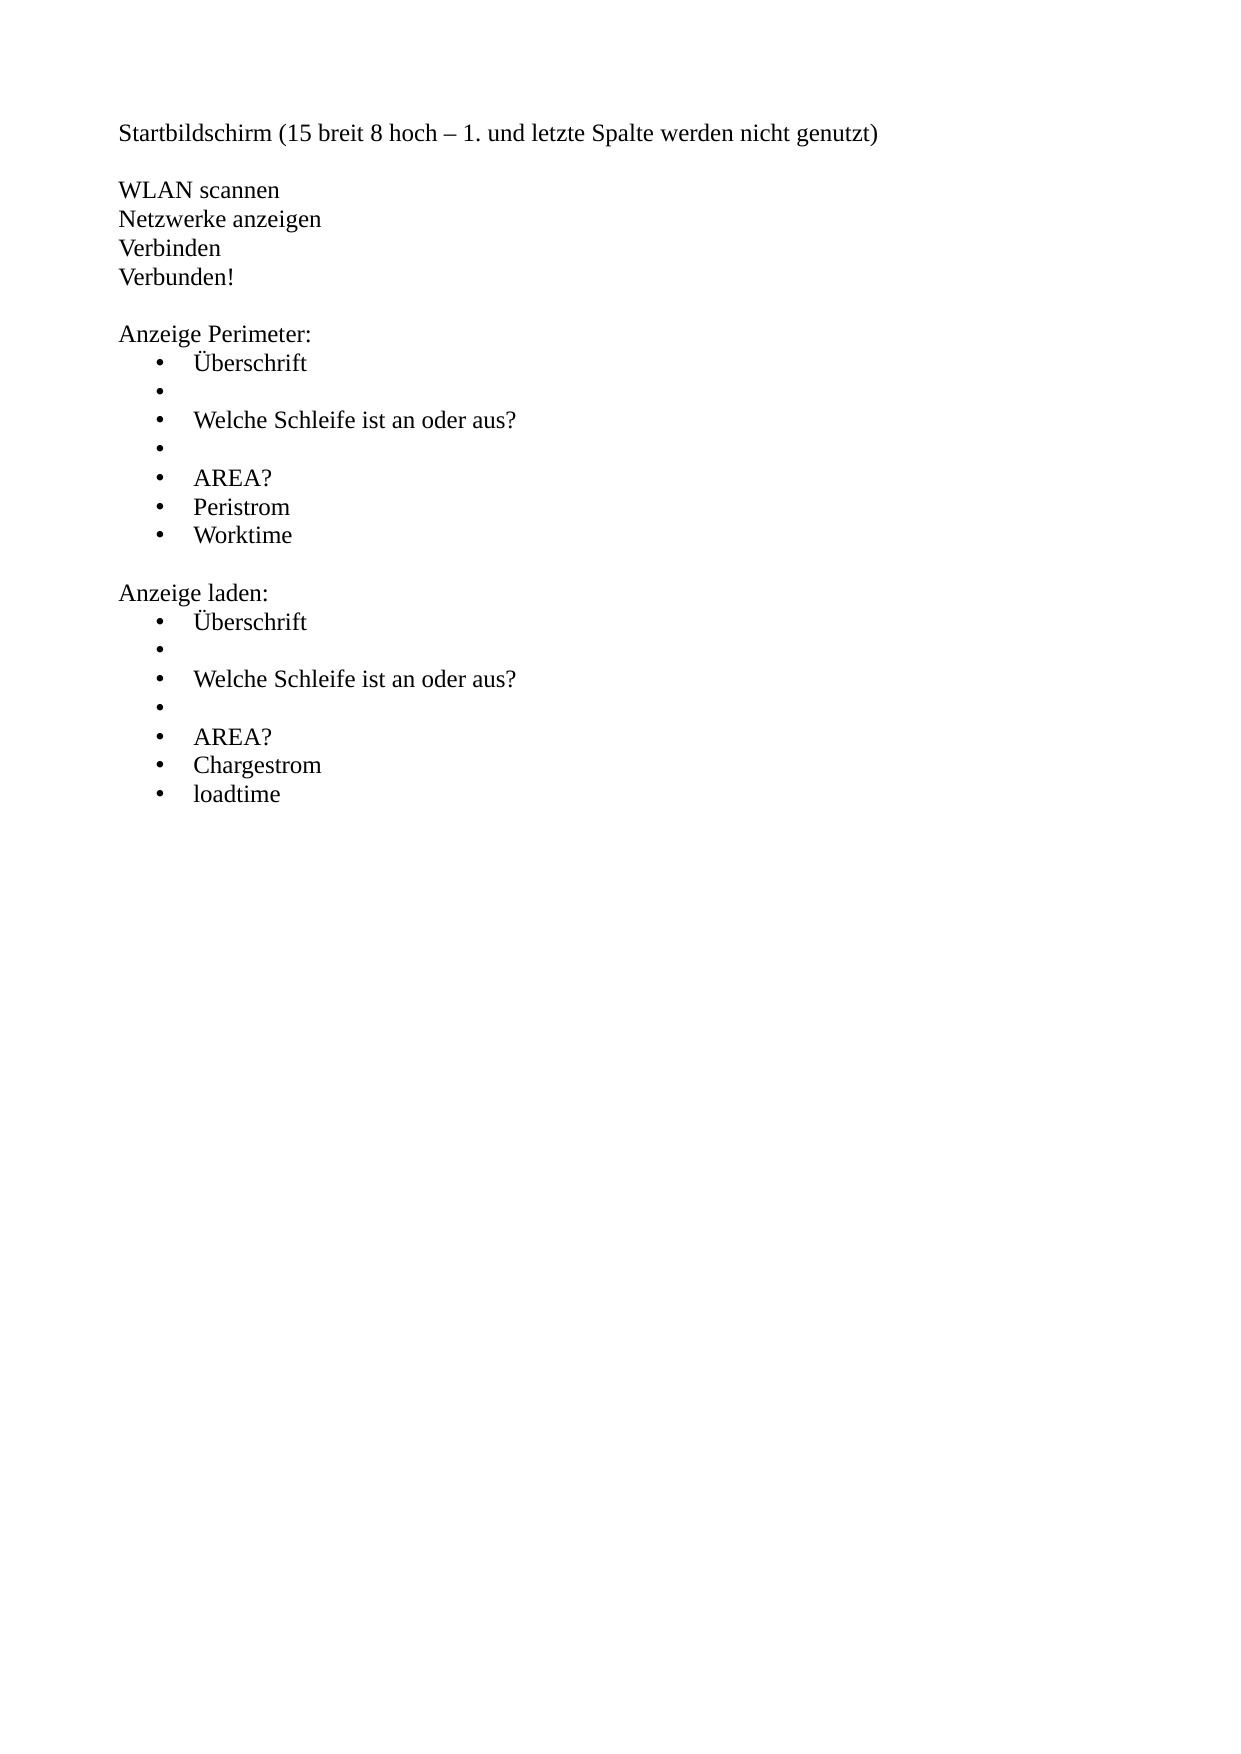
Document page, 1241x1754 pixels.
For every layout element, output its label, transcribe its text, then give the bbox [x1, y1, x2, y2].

list Worktime [156, 521, 1122, 549]
list AREA? [156, 722, 1122, 751]
text Anzeige laden: [118, 578, 1122, 607]
text Netzwerke anzeigen [118, 204, 1122, 233]
text Anzeige Perimeter: [118, 319, 1122, 348]
list Peristrom [156, 492, 1122, 521]
list AREA? [156, 463, 1122, 492]
list Überschrift [156, 607, 1122, 636]
list Überschrift [156, 348, 1122, 377]
list Welche Schleife ist an oder aus? [156, 406, 1122, 434]
text Verbunden! [118, 262, 1122, 291]
text WLAN scannen [118, 176, 1122, 204]
list Chargestrom [156, 751, 1122, 779]
list loadtime [156, 779, 1122, 808]
list Welche Schleife ist an oder aus? [156, 664, 1122, 693]
text Verbinden [118, 233, 1122, 262]
text Startbildschirm (15 breit 8 hoch – 1. und letzte Spalte werden nicht genutzt) [118, 118, 1122, 147]
